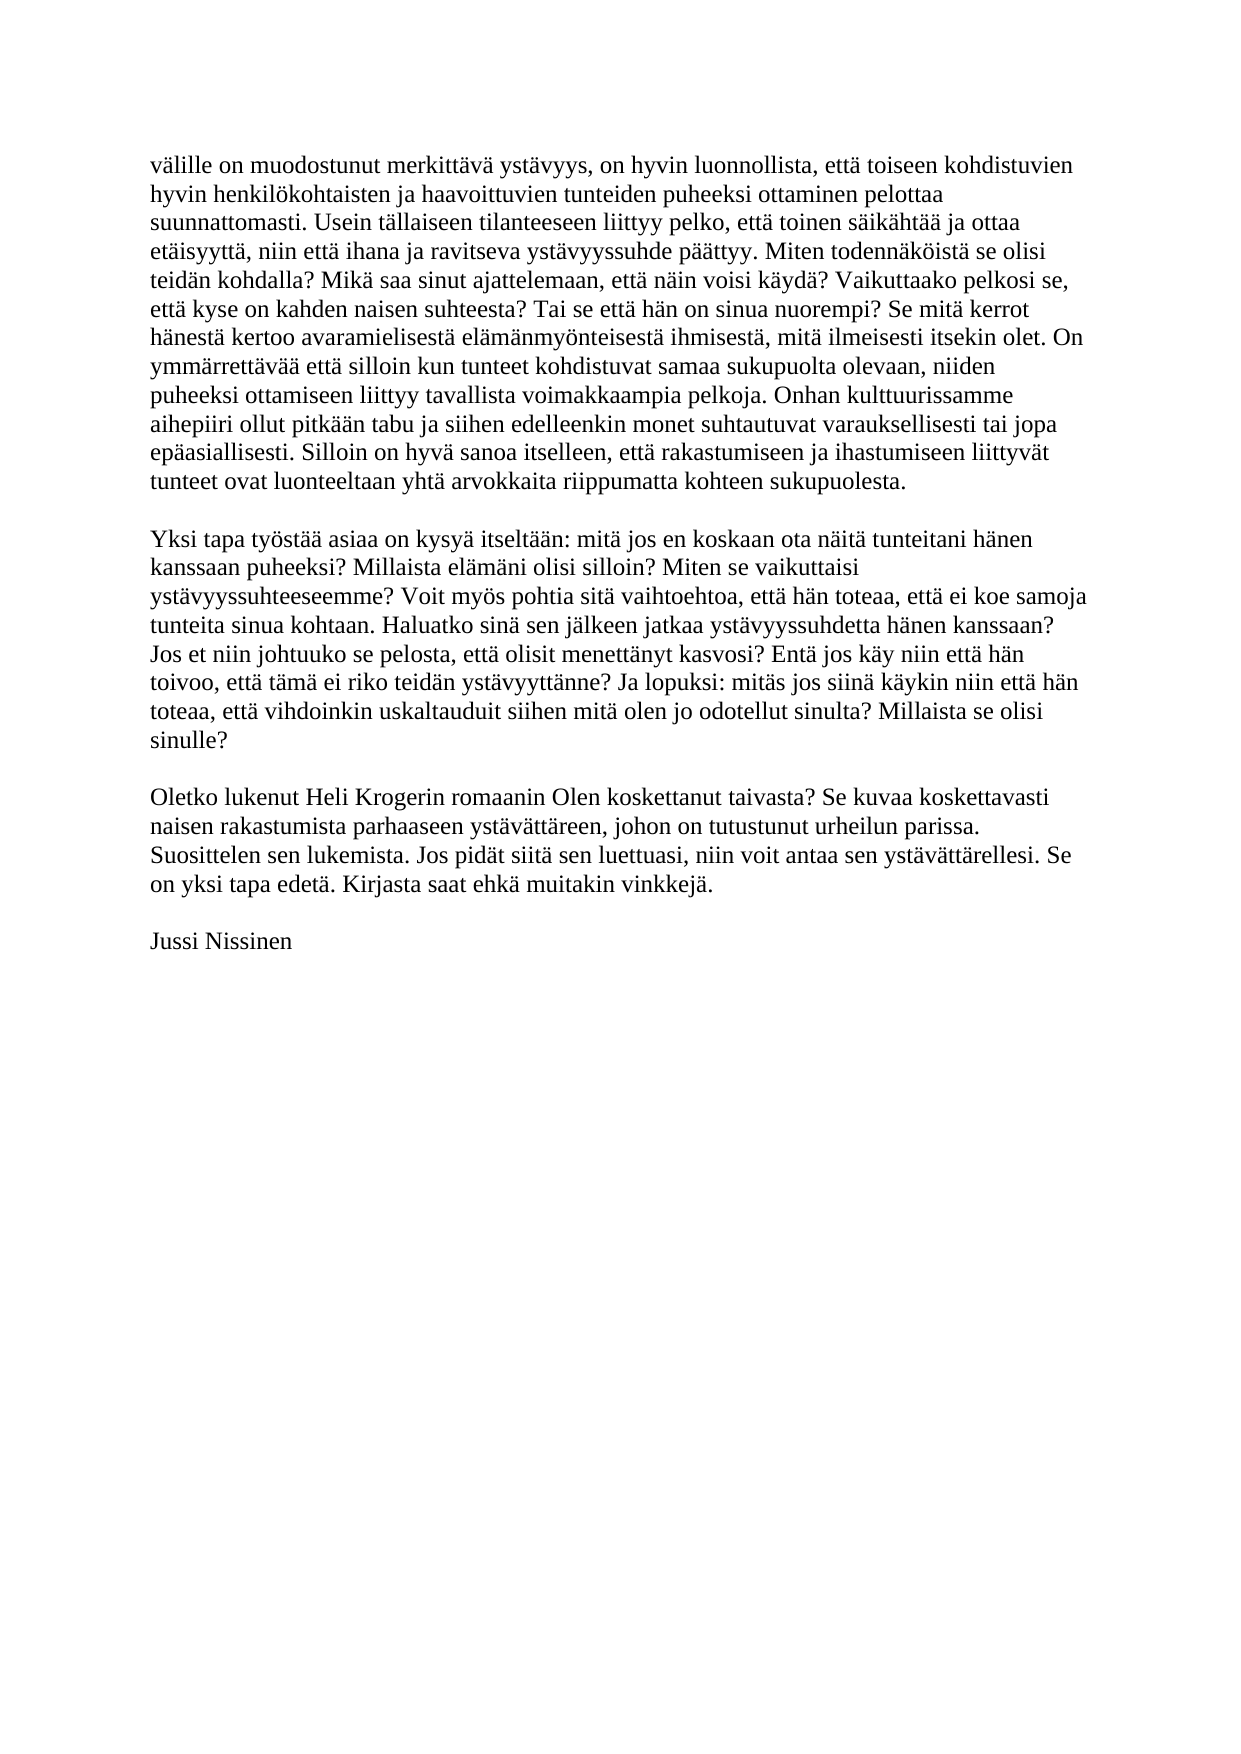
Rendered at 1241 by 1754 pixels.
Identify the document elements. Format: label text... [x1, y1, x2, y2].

text välille on muodostunut merkittävä ystävyys, on hyvin luonnollista, että toiseen kohdistuvien hyvin henkilökohtaisten ja haavoittuvien tunteiden puheeksi ottaminen pelottaa suunnattomasti. Usein tällaiseen tilanteeseen liittyy pelko, että toinen säikähtää ja ottaa etäisyyttä, niin että ihana ja ravitseva ystävyyssuhde päättyy. Miten todennäköistä se olisi teidän kohdalla? Mikä saa sinut ajattelemaan, että näin voisi käydä? Vaikuttaako pelkosi se, että kyse on kahden naisen suhteesta? Tai se että hän on sinua nuorempi? Se mitä kerrot hänestä kertoo avaramielisestä elämänmyönteisestä ihmisestä, mitä ilmeisesti itsekin olet. On ymmärrettävää että silloin kun tunteet kohdistuvat samaa sukupuolta olevaan, niiden puheeksi ottamiseen liittyy tavallista voimakkaampia pelkoja. Onhan kulttuurissamme aihepiiri ollut pitkään tabu ja siihen edelleenkin monet suhtautuvat varauksellisesti tai jopa epäasiallisesti. Silloin on hyvä sanoa itselleen, että rakastumiseen ja ihastumiseen liittyvät tunteet ovat luonteeltaan yhtä arvokkaita riippumatta kohteen sukupuolesta. Yksi tapa työstää asiaa on kysyä itseltään: mitä jos en koskaan ota näitä tunteitani hänen kanssaan puheeksi? Millaista elämäni olisi silloin? Miten se vaikuttaisi ystävyyssuhteeseemme? Voit myös pohtia sitä vaihtoehtoa, että hän toteaa, että ei koe samoja tunteita sinua kohtaan. Haluatko sinä sen jälkeen jatkaa ystävyyssuhdetta hänen kanssaan? Jos et niin johtuuko se pelosta, että olisit menettänyt kasvosi? Entä jos käy niin että hän toivoo, että tämä ei riko teidän ystävyyttänne? Ja lopuksi: mitäs jos siinä käykin niin että hän toteaa, että vihdoinkin uskaltauduit siihen mitä olen jo odotellut sinulta? Millaista se olisi sinulle? Oletko lukenut Heli Krogerin romaanin Olen koskettanut taivasta? Se kuvaa koskettavasti naisen rakastumista parhaaseen ystävättäreen, johon on tutustunut urheilun parissa. Suosittelen sen lukemista. Jos pidät siitä sen luettuasi, niin voit antaa sen ystävättärellesi. Se on yksi tapa edetä. Kirjasta saat ehkä muitakin vinkkejä. Jussi Nissinen [150, 150, 1090, 955]
